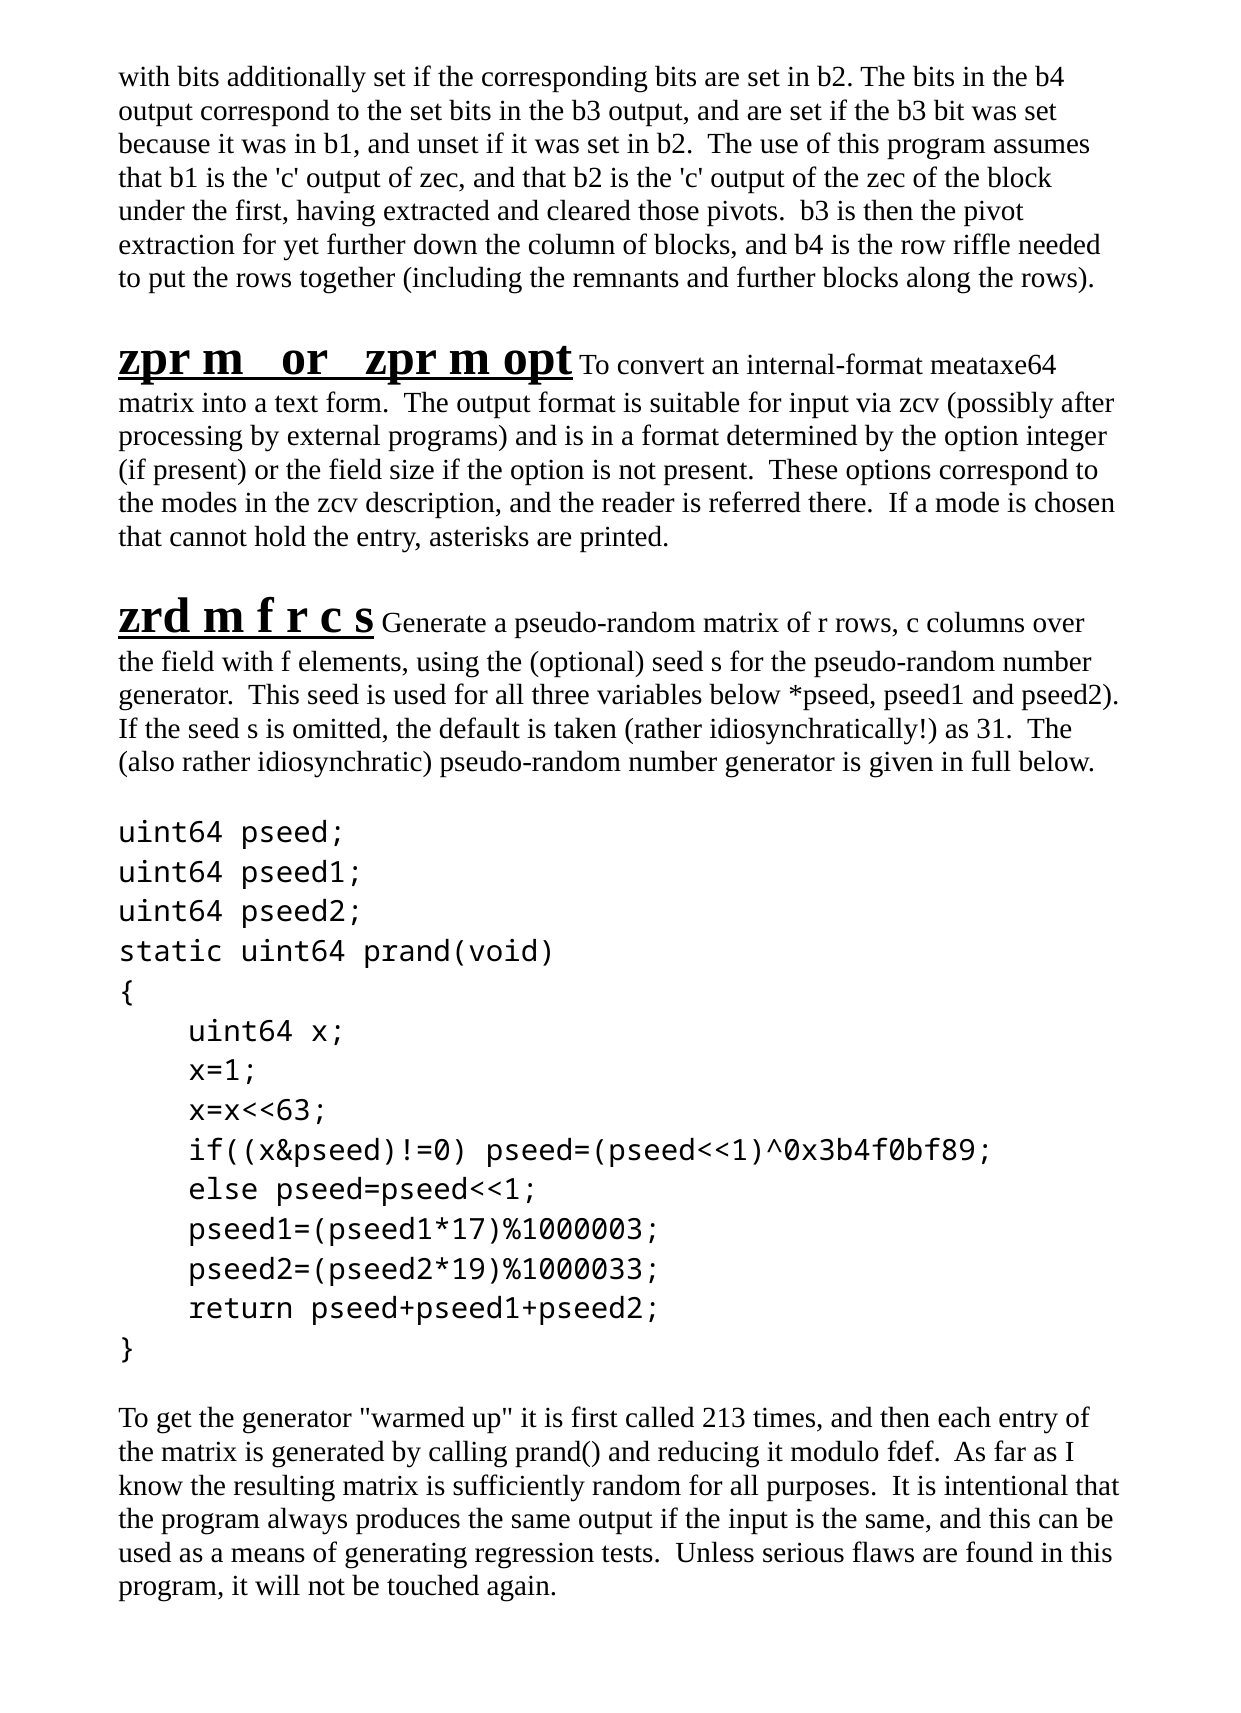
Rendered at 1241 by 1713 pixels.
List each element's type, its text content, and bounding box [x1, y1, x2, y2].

text return pseed+pseed1+pseed2; [118, 1288, 1122, 1327]
text To get the generator "warmed up" it is first called 213 times, and then each entry of the matrix is generated by calling prand() and reducing it modulo fdef. As far as I know the resulting matrix is sufficiently random for all purposes. It is intentional that the program always produces the same output if the input is the same, and this can be used as a means of generating regression tests. Unless serious flaws are found in this program, it will not be touched again. [118, 1401, 1122, 1602]
text pseed2=(pseed2*19)%1000033; [118, 1248, 1122, 1288]
text zrd m f r c s Generate a pseudo-random matrix of r rows, c columns over the field with f elements, using the (optional) seed s for the pseudo-random number generator. This seed is used for all three variables below *pseed, pseed1 and pseed2). If the seed s is omitted, the default is taken (rather idiosynchratically!) as 31. The (also rather idiosynchratic) pseudo-random number generator is given in full below. [118, 586, 1122, 778]
text if((x&pseed)!=0) pseed=(pseed<<1)^0x3b4f0bf89; [118, 1129, 1122, 1168]
text x=x<<63; [118, 1089, 1122, 1129]
text pseed1=(pseed1*17)%1000003; [118, 1208, 1122, 1248]
text uint64 pseed2; [118, 891, 1122, 930]
text with bits additionally set if the corresponding bits are set in b2. The bits in the b4 output correspond to the set bits in the b3 output, and are set if the b3 bit was set because it was in b1, and unset if it was set in b2. The use of this program assumes that b1 is the 'c' output of zec, and that b2 is the 'c' output of the zec of the block under the first, having extracted and cleared those pivots. b3 is then the pivot extraction for yet further down the column of blocks, and b4 is the row riffle needed to put the rows together (including the remnants and further blocks along the rows). [118, 59, 1122, 294]
text uint64 x; [118, 1010, 1122, 1049]
text zpr m or zpr m opt To convert an internal-format meataxe64 matrix into a text form. The output format is suitable for input via zcv (possibly after processing by external programs) and is in a format determined by the option integer (if present) or the field size if the option is not present. These options correspond to the modes in the zcv description, and the reader is referred there. If a mode is chosen that cannot hold the entry, asterisks are printed. [118, 327, 1122, 553]
text } [118, 1327, 1122, 1367]
text else pseed=pseed<<1; [118, 1168, 1122, 1208]
text x=1; [118, 1049, 1122, 1089]
text uint64 pseed; [118, 811, 1122, 851]
text uint64 pseed1; [118, 851, 1122, 891]
text static uint64 prand(void) [118, 930, 1122, 970]
text { [118, 970, 1122, 1010]
